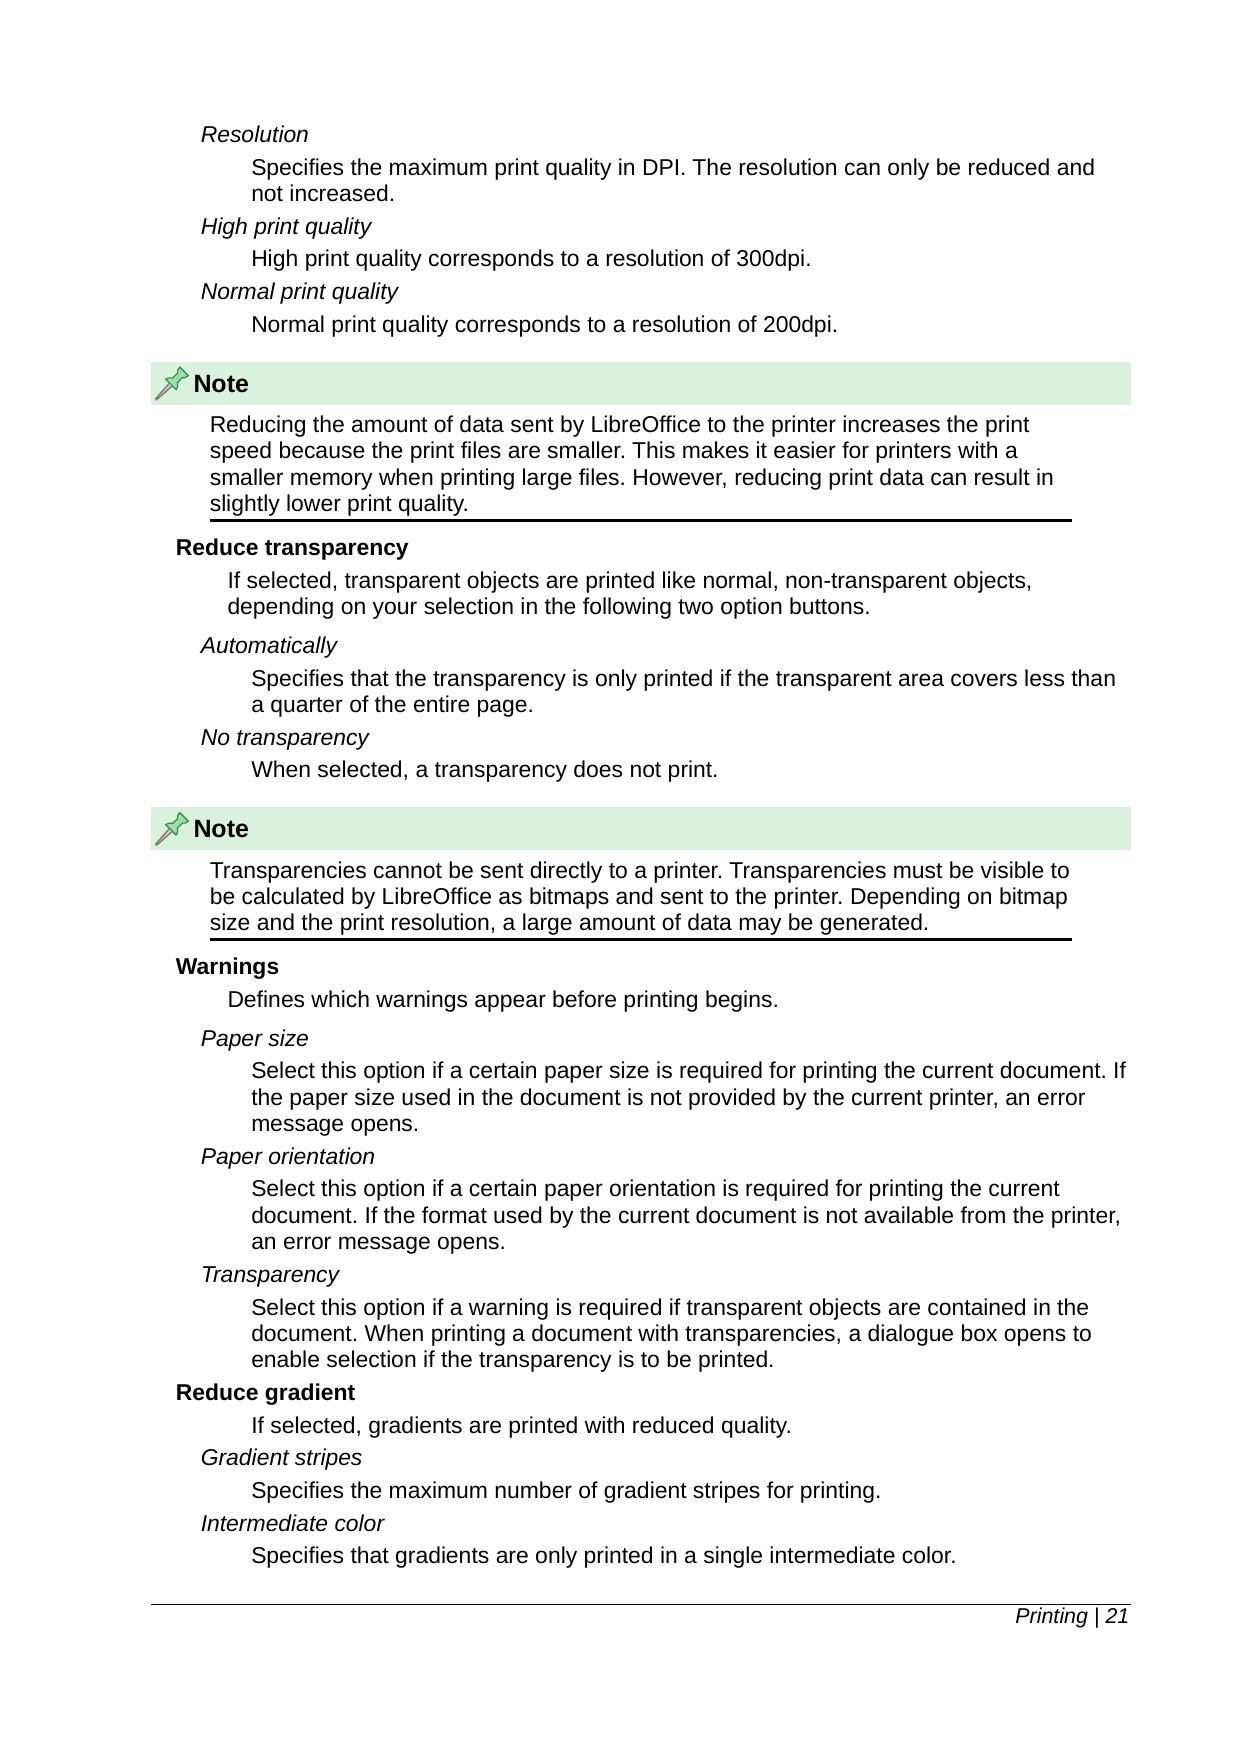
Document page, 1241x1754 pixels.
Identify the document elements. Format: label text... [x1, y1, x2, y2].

text Normal print quality [201, 278, 1131, 304]
text Transparencies cannot be sent directly to a printer. Transparencies must be visible to be calculated by LibreOffice as bitmaps and sent to the printer. Depending on bitmap size and the print resolution, a large amount of data may be generated. [209, 857, 1072, 941]
text Paper orientation [201, 1143, 1131, 1169]
text Normal print quality corresponds to a resolution of 200dpi. [251, 311, 1131, 337]
text Reduce gradient [176, 1379, 1131, 1405]
text Specifies that the transparency is only printed if the transparent area covers less than a quarter of the entire page. [251, 664, 1131, 717]
text No transparency [201, 724, 1131, 750]
text Warnings [176, 953, 1131, 979]
text Intermediate color [201, 1510, 1131, 1536]
text Reduce transparency [176, 534, 1131, 560]
subtitle Note [151, 362, 1131, 405]
text Gradient stripes [201, 1444, 1131, 1471]
text High print quality [201, 213, 1131, 239]
text Specifies that gradients are only printed in a single intermediate color. [251, 1542, 1131, 1569]
text Reducing the amount of data sent by LibreOffice to the printer increases the print speed because the print files are smaller. This makes it easier for printers with a smaller memory when printing large files. However, reducing print data can result in slightly lower print quality. [209, 411, 1072, 522]
text When selected, a transparency does not print. [251, 756, 1131, 783]
text High print quality corresponds to a resolution of 300dpi. [251, 245, 1131, 272]
text Select this option if a certain paper size is required for printing the current document. If the paper size used in the document is not provided by the current printer, an error message opens. [251, 1057, 1131, 1136]
text Resolution [201, 121, 1131, 147]
text If selected, transparent objects are printed like normal, non-transparent objects, depending on your selection in the following two option buttons. [227, 567, 1131, 619]
subtitle Note [151, 807, 1131, 850]
text Automatically [201, 632, 1131, 658]
text Select this option if a warning is required if transparent objects are contained in the document. When printing a document with transparencies, a dialogue box opens to enable selection if the transparency is to be printed. [251, 1293, 1131, 1372]
text Select this option if a certain paper orientation is required for printing the current document. If the format used by the current document is not available from the printer, an error message opens. [251, 1175, 1131, 1254]
text Defines which warnings appear before printing begins. [227, 986, 1131, 1012]
text Paper size [201, 1024, 1131, 1051]
text Transparency [201, 1261, 1131, 1287]
text Specifies the maximum print quality in DPI. The resolution can only be reduced and not increased. [251, 154, 1131, 206]
text If selected, gradients are printed with reduced quality. [251, 1412, 1131, 1438]
text Specifies the maximum number of gradient stripes for printing. [251, 1477, 1131, 1503]
